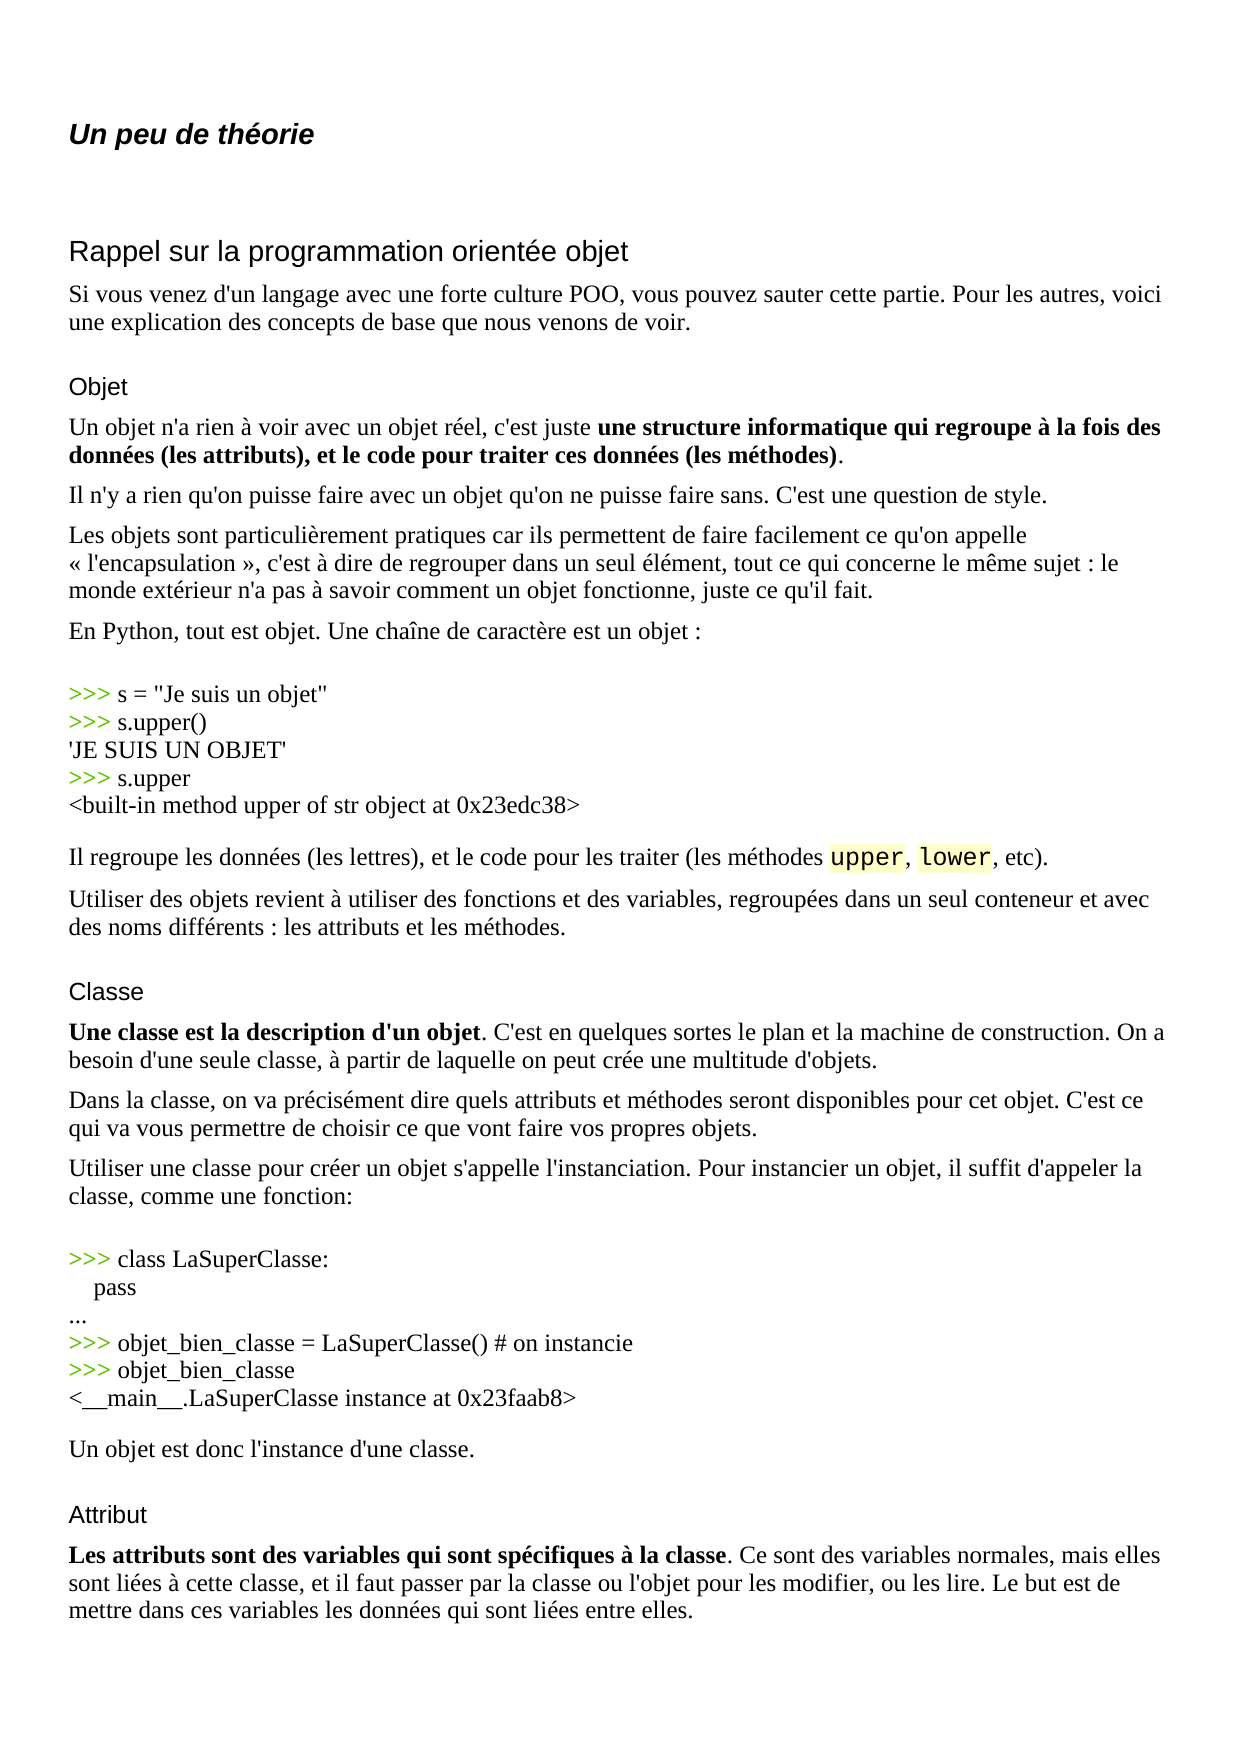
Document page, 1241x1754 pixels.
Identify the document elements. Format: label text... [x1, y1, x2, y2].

text Utiliser des objets revient à utiliser des fonctions et des variables, regroupées dans un seul conteneur et avec des noms différents : les attributs et les méthodes. [68, 885, 1177, 941]
text >>> class LaSuperClasse: pass ... >>> objet_bien_classe = LaSuperClasse() # on instancie >>> objet_bien_classe <__main__.LaSuperClasse instance at 0x23faab8> [68, 1246, 1177, 1412]
text Les objets sont particulièrement pratiques car ils permettent de faire facilement ce qu'on appelle « l'encapsulation », c'est à dire de regrouper dans un seul élément, tout ce qui concerne le même sujet : le monde extérieur n'a pas à savoir comment un objet fonctionne, juste ce qu'il fait. [68, 521, 1177, 604]
text En Python, tout est objet. Une chaîne de caractère est un objet : [68, 617, 1177, 644]
text Les attributs sont des variables qui sont spécifiques à la classe. Ce sont des variables normales, mais elles sont liées à cette classe, et il faut passer par la classe ou l'objet pour les modifier, ou les lire. Le but est de mettre dans ces variables les données qui sont liées entre elles. [68, 1541, 1177, 1624]
text Un objet est donc l'instance d'une classe. [68, 1436, 1177, 1463]
subtitle Un peu de théorie [68, 118, 1177, 151]
text Une classe est la description d'un objet. C'est en quelques sortes le plan et la machine de construction. On a besoin d'une seule classe, à partir de laquelle on peut crée une multitude d'objets. [68, 1018, 1177, 1074]
subtitle Attribut [68, 1501, 1177, 1528]
text Un objet n'a rien à voir avec un objet réel, c'est juste une structure informatique qui regroupe à la fois des données (les attributs), et le code pour traiter ces données (les méthodes). [68, 413, 1177, 468]
text Il n'y a rien qu'on puisse faire avec un objet qu'on ne puisse faire sans. C'est une question de style. [68, 481, 1177, 509]
text Si vous venez d'un langage avec une forte culture POO, vous pouvez sauter cette partie. Pour les autres, voici une explication des concepts de base que nous venons de voir. [68, 280, 1177, 335]
subtitle Classe [68, 978, 1177, 1006]
text Dans la classe, on va précisément dire quels attributs et méthodes seront disponibles pour cet objet. C'est ce qui va vous permettre de choisir ce que vont faire vos propres objets. [68, 1086, 1177, 1142]
text Utiliser une classe pour créer un objet s'appelle l'instanciation. Pour instancier un objet, il suffit d'appeler la classe, comme une fonction: [68, 1154, 1177, 1209]
text Il regroupe les données (les lettres), et le code pour les traiter (les méthodes upper, lower, etc). [68, 843, 1177, 873]
text >>> s = "Je suis un objet" >>> s.upper() 'JE SUIS UN OBJET' >>> s.upper <built-in method upper of str object at 0x23edc38> [68, 681, 1177, 819]
subtitle Rappel sur la programmation orientée objet [68, 235, 1177, 267]
subtitle Objet [68, 373, 1177, 401]
